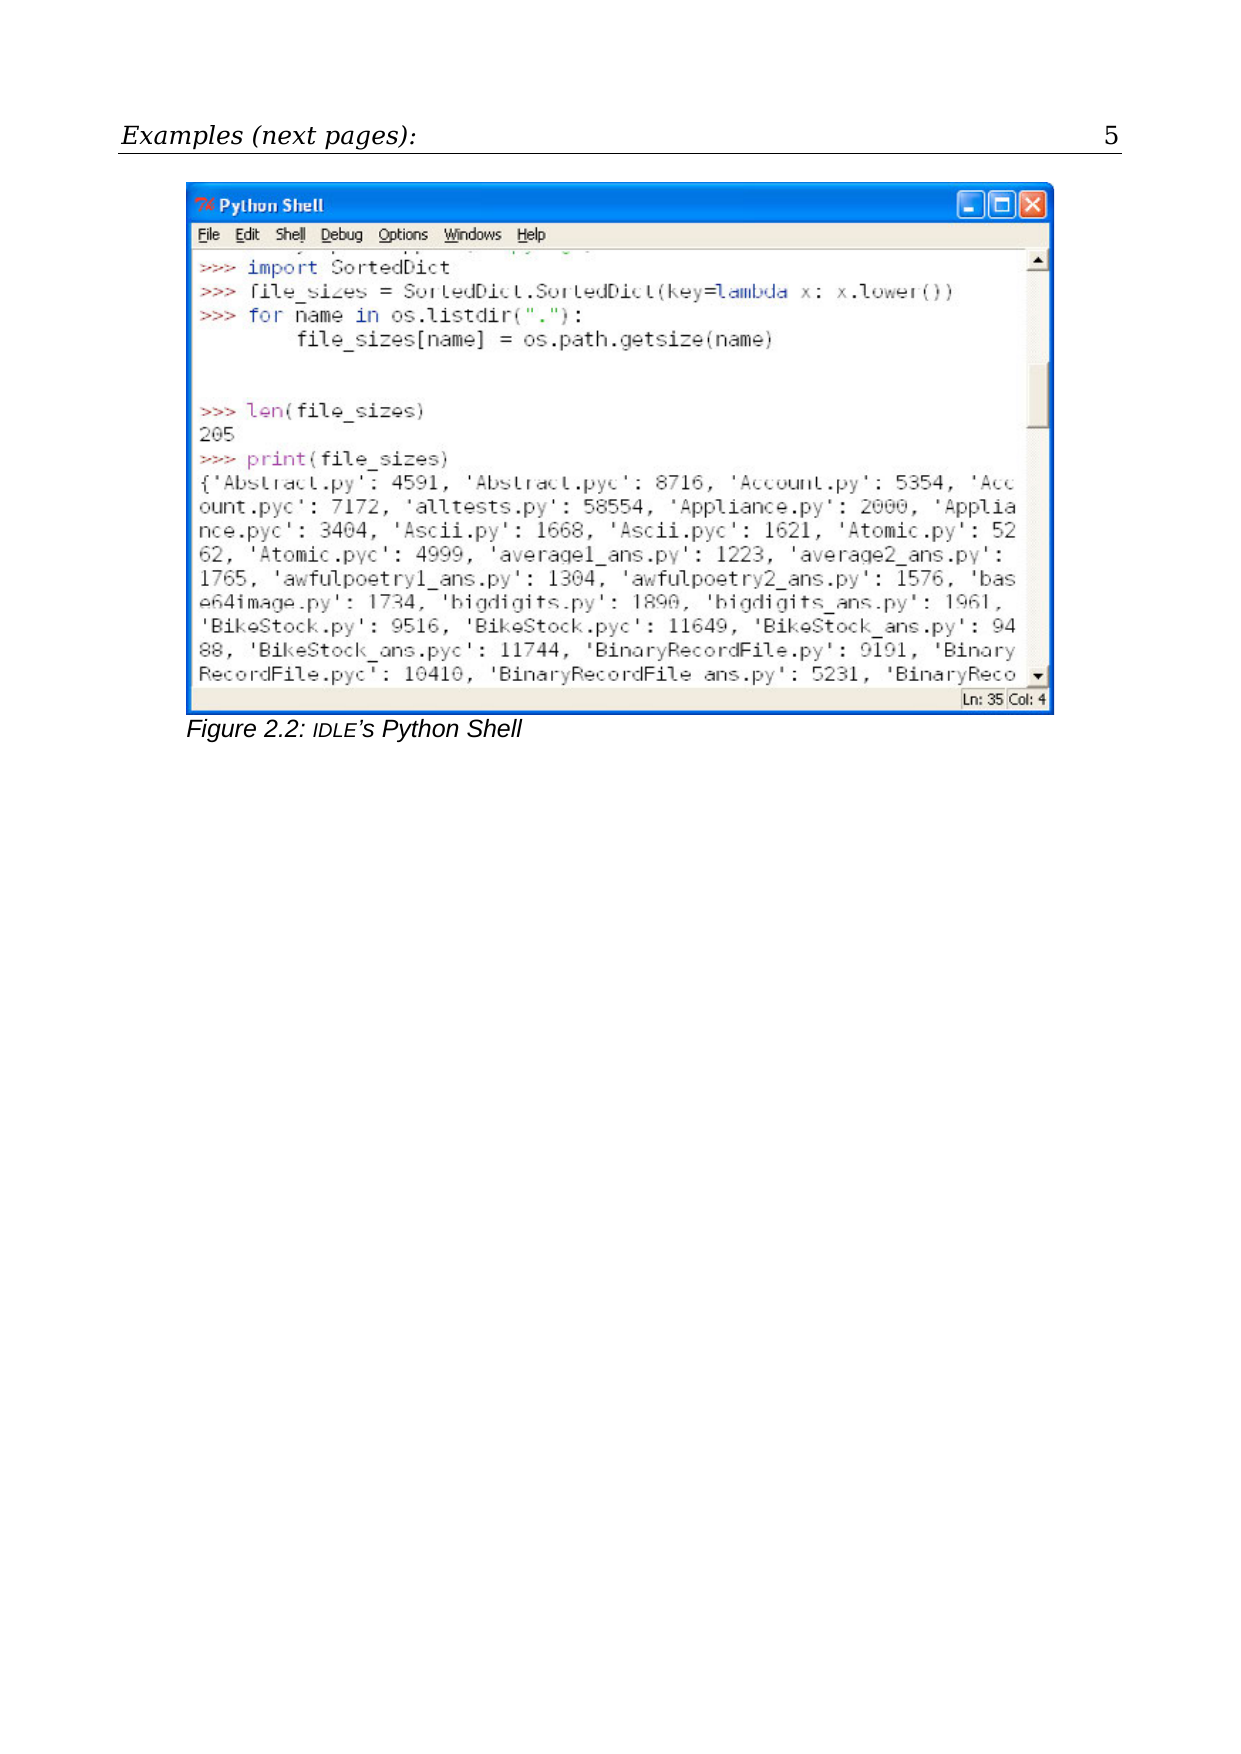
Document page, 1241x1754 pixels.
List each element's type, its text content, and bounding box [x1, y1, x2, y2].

picture [186, 182, 1055, 715]
text Figure 2.2: idle’s Python Shell [186, 715, 1054, 743]
